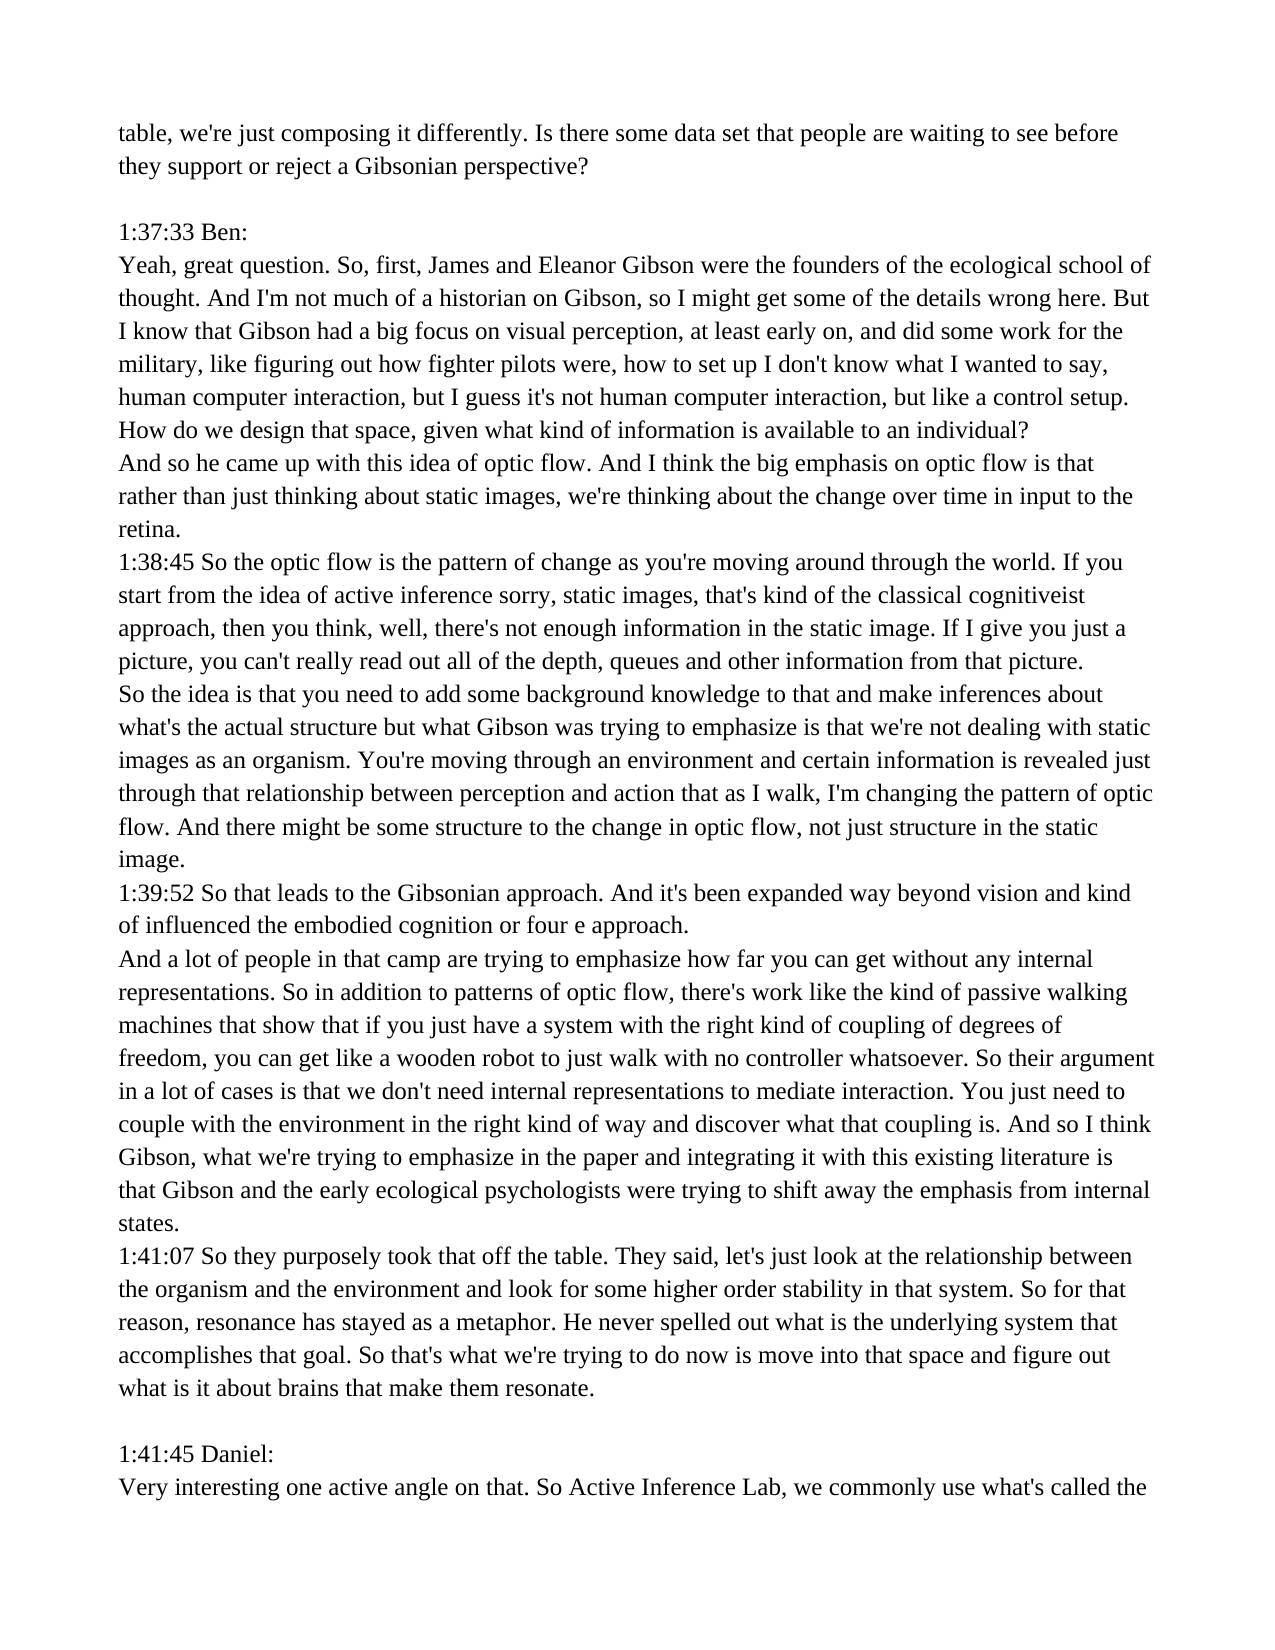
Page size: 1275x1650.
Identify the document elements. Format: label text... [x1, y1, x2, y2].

text Yeah, great question. So, first, James and Eleanor Gibson were the founders of the ecological school of thought. And I'm not much of a historian on Gibson, so I might get some of the details wrong here. But I know that Gibson had a big focus on visual perception, at least early on, and did some work for the military, like figuring out how fighter pilots were, how to set up I don't know what I wanted to say, human computer interaction, but I guess it's not human computer interaction, but like a control setup. How do we design that space, given what kind of information is available to an individual? [118, 250, 1157, 444]
text 1:38:45 So the optic flow is the pattern of change as you're moving around through the world. If you start from the idea of active inference sorry, static images, that's kind of the classical cognitiveist approach, then you think, well, there's not enough information in the static image. If I give you just a picture, you can't really read out all of the depth, queues and other information from that picture. [118, 547, 1157, 675]
text 1:41:07 So they purposely took that off the table. They said, let's just look at the relationship between the organism and the environment and look for some higher order stability in that system. So for that reason, resonance has stayed as a metaphor. He never spelled out what is the underlying system that accomplishes that goal. So that's what we're trying to do now is move into that space and figure out what is it about brains that make them resonate. [118, 1241, 1157, 1402]
text 1:39:52 So that leads to the Gibsonian approach. And it's been expanded way beyond vision and kind of influenced the embodied cognition or four e approach. [118, 878, 1157, 939]
text Very interesting one active angle on that. So Active Inference Lab, we commonly use what's called the [118, 1472, 1157, 1501]
text And a lot of people in that camp are trying to emphasize how far you can get without any internal representations. So in addition to patterns of optic flow, there's work like the kind of passive walking machines that show that if you just have a system with the right kind of coupling of degrees of freedom, you can get like a wooden robot to just walk with no controller whatsoever. So their argument in a lot of cases is that we don't need internal representations to mediate interaction. You just need to couple with the environment in the right kind of way and discover what that coupling is. And so I think Gibson, what we're trying to emphasize in the paper and integrating it with this existing literature is that Gibson and the early ecological psychologists were trying to shift away the emphasis from internal states. [118, 944, 1157, 1237]
text 1:41:45 Daniel: [118, 1439, 1157, 1468]
text So the idea is that you need to add some background knowledge to that and make inferences about what's the actual structure but what Gibson was trying to emphasize is that we're not dealing with static images as an organism. You're moving through an environment and certain information is revealed just through that relationship between perception and action that as I walk, I'm changing the pattern of optic flow. And there might be some structure to the change in optic flow, not just structure in the static image. [118, 679, 1157, 873]
text And so he came up with this idea of optic flow. And I think the big emphasis on optic flow is that rather than just thinking about static images, we're thinking about the change over time in input to the retina. [118, 448, 1157, 543]
text table, we're just composing it differently. Is there some data set that people are waiting to see before they support or reject a Gibsonian perspective? [118, 118, 1157, 180]
text 1:37:33 Ben: [118, 217, 1157, 246]
